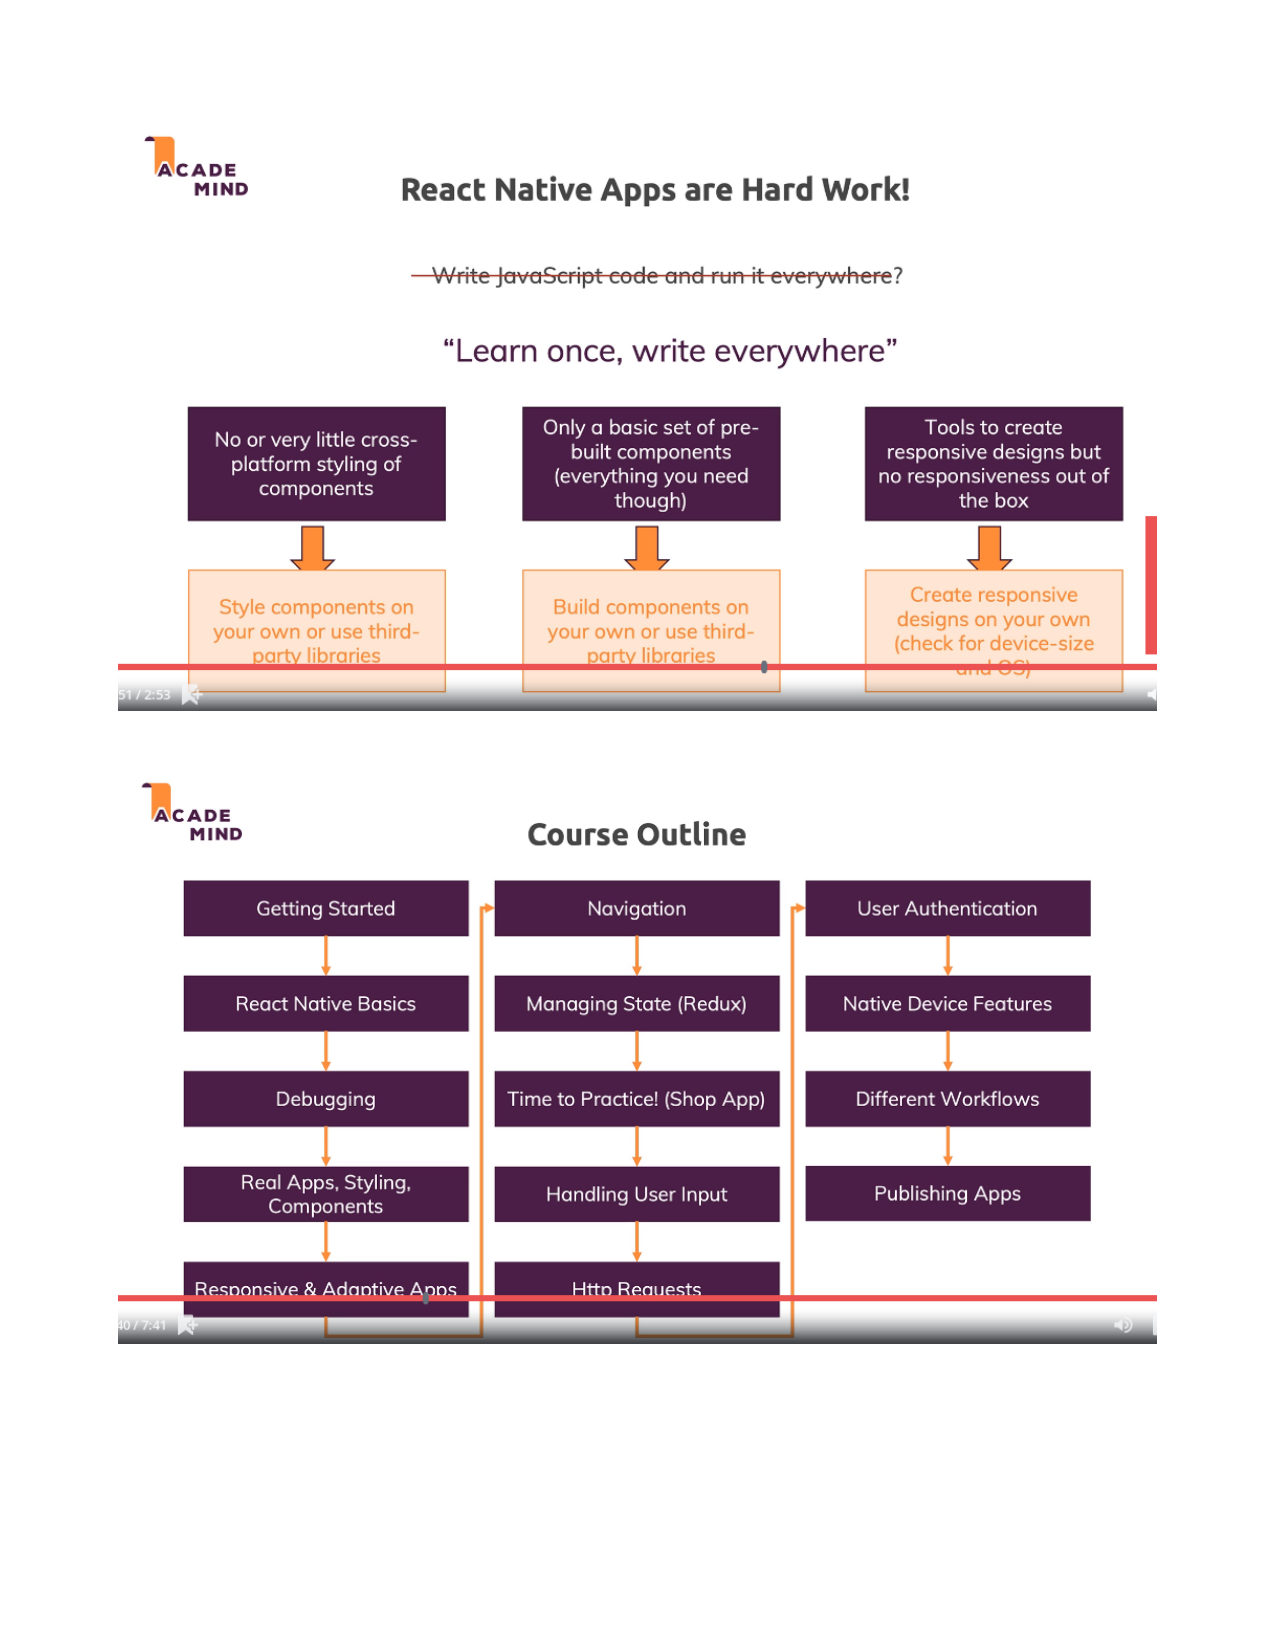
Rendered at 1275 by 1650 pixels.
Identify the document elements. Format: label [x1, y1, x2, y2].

picture [118, 765, 1157, 1344]
picture [118, 118, 1157, 711]
